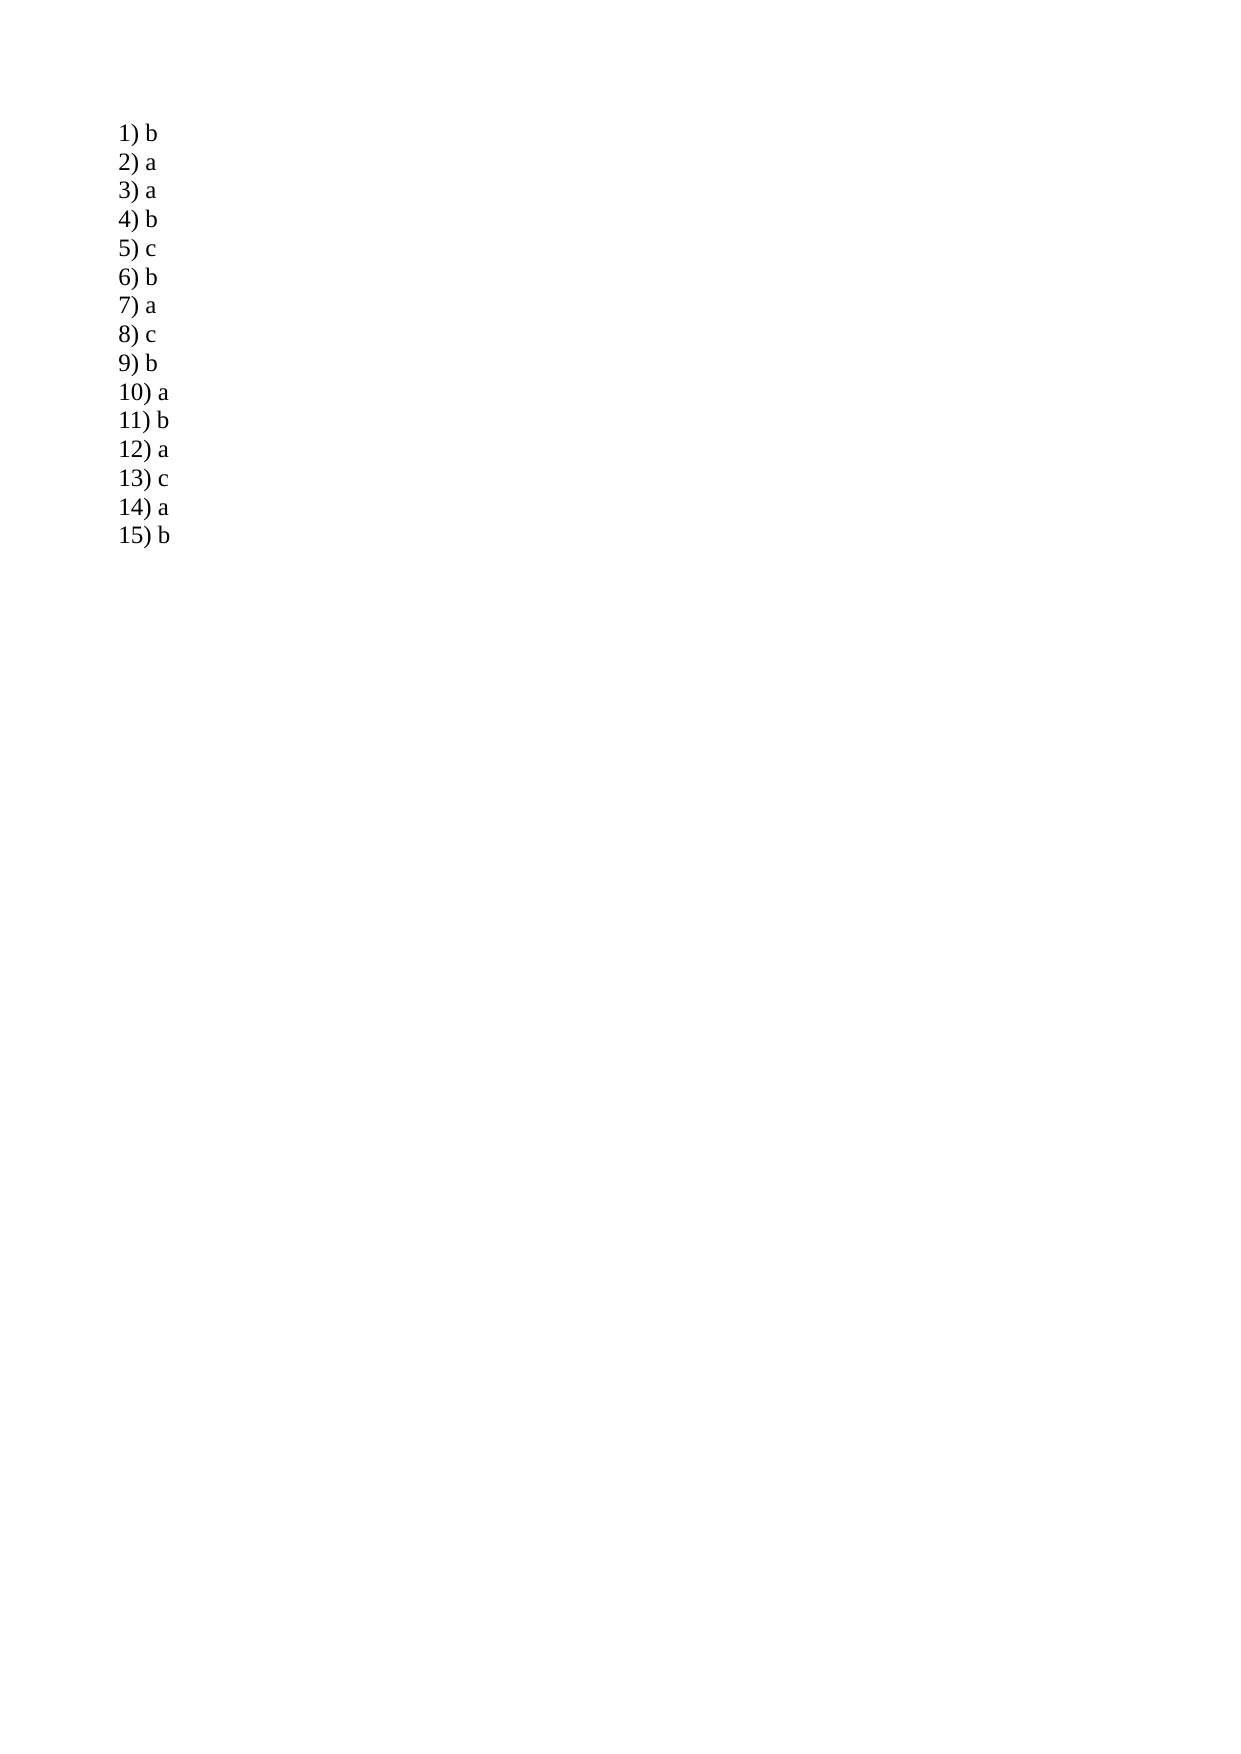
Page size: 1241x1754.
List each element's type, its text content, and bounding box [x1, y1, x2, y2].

text 13) c [118, 463, 1122, 492]
text 15) b [118, 521, 1122, 549]
text 5) c [118, 233, 1122, 262]
text 1) b [118, 118, 1122, 147]
text 7) a [118, 291, 1122, 319]
text 2) a [118, 147, 1122, 176]
text 10) a [118, 377, 1122, 406]
text 12) a [118, 434, 1122, 463]
text 11) b [118, 406, 1122, 434]
text 9) b [118, 348, 1122, 377]
text 6) b [118, 262, 1122, 291]
text 8) c [118, 319, 1122, 348]
text 14) a [118, 492, 1122, 521]
text 4) b [118, 204, 1122, 233]
text 3) a [118, 176, 1122, 204]
